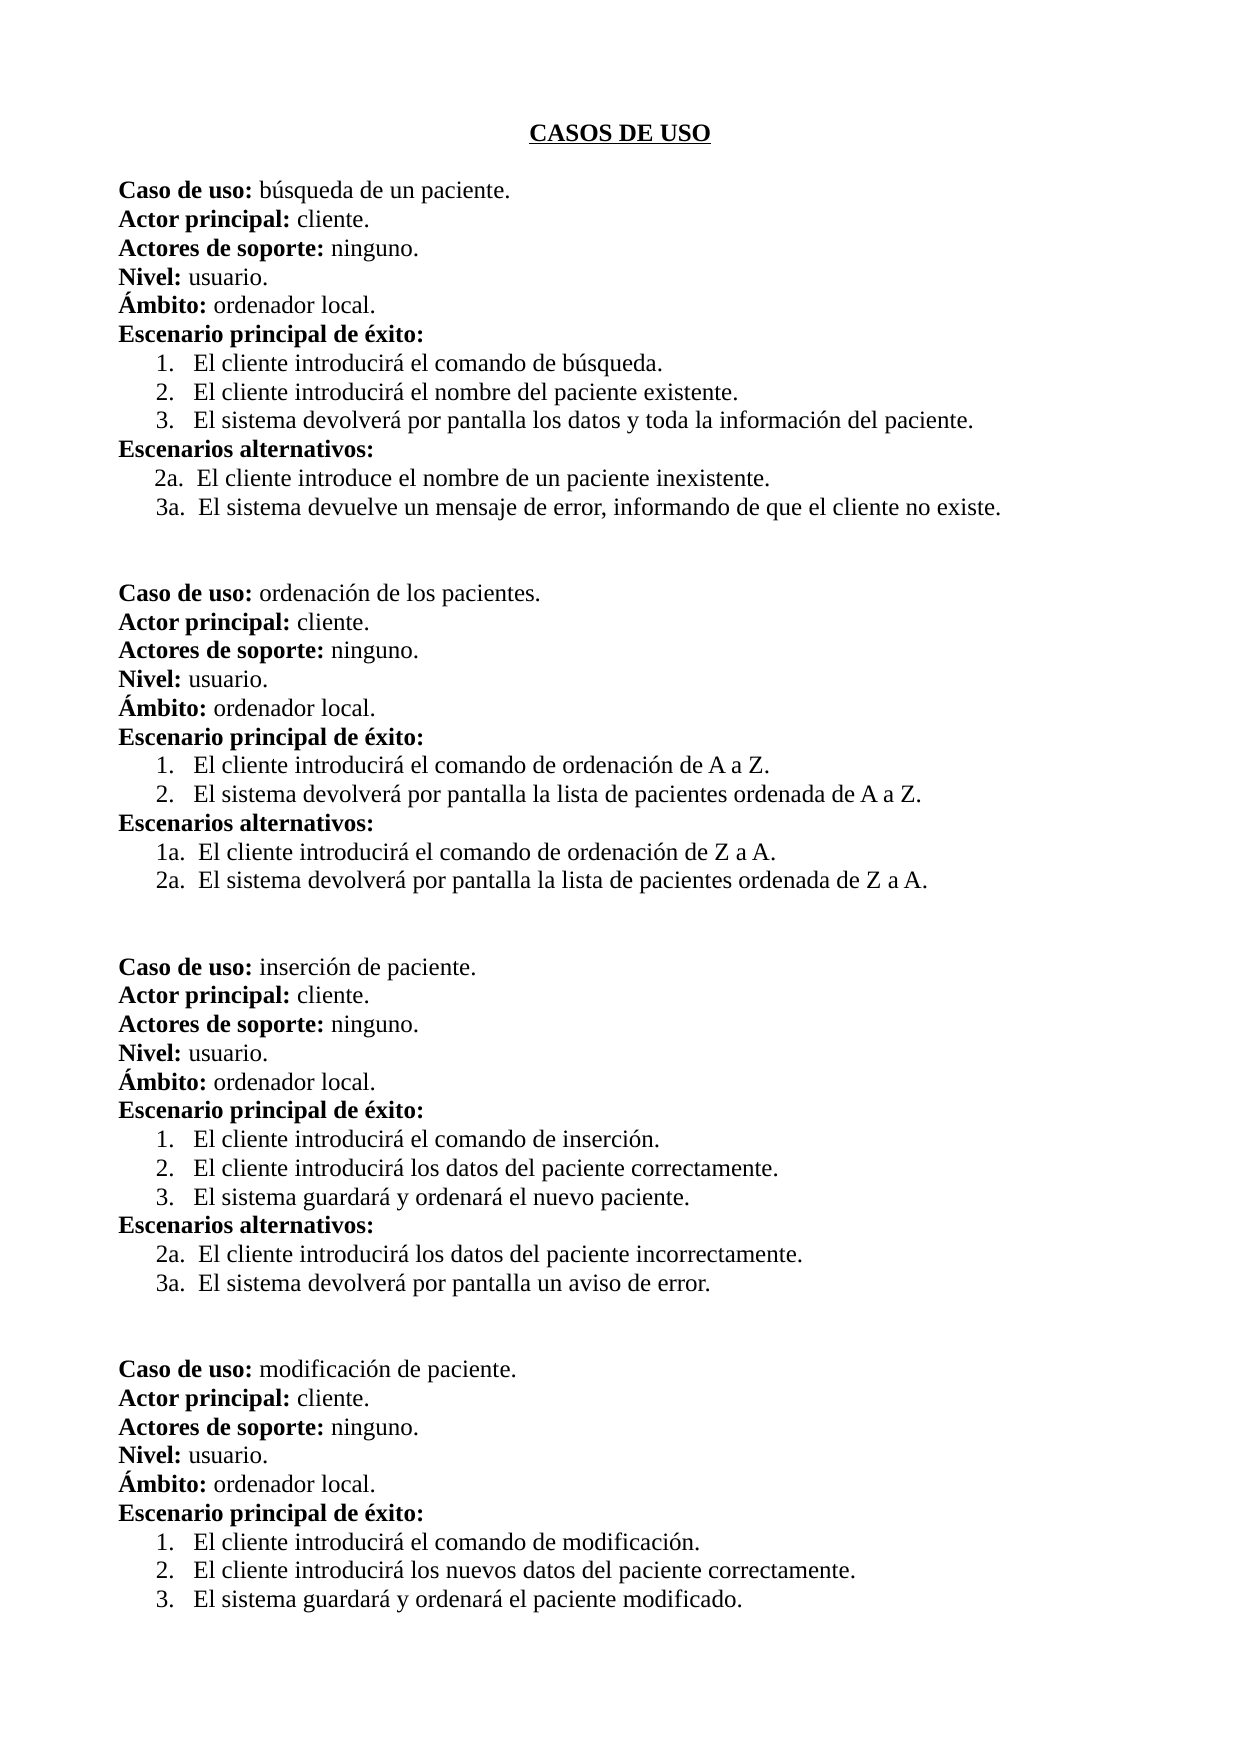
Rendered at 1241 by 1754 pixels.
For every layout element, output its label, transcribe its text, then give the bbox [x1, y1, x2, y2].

text Ámbito: ordenador local. [118, 1469, 1122, 1498]
text 2a. El cliente introduce el nombre de un paciente inexistente. [154, 463, 1122, 492]
text Actor principal: cliente. [118, 607, 1122, 636]
text Nivel: usuario. [118, 262, 1122, 291]
text 3a. El sistema devuelve un mensaje de error, informando de que el cliente no existe. [156, 492, 1122, 521]
text Escenario principal de éxito: [118, 1498, 1122, 1527]
list El cliente introducirá el comando de modificación. [156, 1527, 1122, 1556]
list El sistema devolverá por pantalla los datos y toda la información del paciente. [156, 406, 1122, 434]
list El cliente introducirá el comando de búsqueda. [156, 348, 1122, 377]
list El sistema guardará y ordenará el nuevo paciente. [156, 1182, 1122, 1211]
text Nivel: usuario. [118, 664, 1122, 693]
text Escenarios alternativos: [118, 1211, 1122, 1239]
text 1a. El cliente introducirá el comando de ordenación de Z a A. [156, 837, 1122, 866]
text Caso de uso: búsqueda de un paciente. [118, 176, 1122, 204]
text Actores de soporte: ninguno. [118, 636, 1122, 664]
text Escenarios alternativos: [118, 808, 1122, 837]
list El cliente introducirá el comando de inserción. [156, 1124, 1122, 1153]
text Caso de uso: inserción de paciente. [118, 952, 1122, 981]
text Escenarios alternativos: [118, 434, 1122, 463]
text 2a. El sistema devolverá por pantalla la lista de pacientes ordenada de Z a A. [156, 866, 1122, 894]
text Escenario principal de éxito: [118, 722, 1122, 751]
list El sistema devolverá por pantalla la lista de pacientes ordenada de A a Z. [156, 779, 1122, 808]
text Actores de soporte: ninguno. [118, 1412, 1122, 1441]
text Ámbito: ordenador local. [118, 291, 1122, 319]
list El sistema guardará y ordenará el paciente modificado. [156, 1584, 1122, 1613]
list El cliente introducirá los datos del paciente correctamente. [156, 1153, 1122, 1182]
text Escenario principal de éxito: [118, 319, 1122, 348]
list El cliente introducirá el nombre del paciente existente. [156, 377, 1122, 406]
list El cliente introducirá los nuevos datos del paciente correctamente. [156, 1556, 1122, 1584]
text 3a. El sistema devolverá por pantalla un aviso de error. [156, 1268, 1122, 1297]
list El cliente introducirá el comando de ordenación de A a Z. [156, 751, 1122, 779]
text CASOS DE USO [118, 118, 1122, 147]
text Actor principal: cliente. [118, 981, 1122, 1009]
text Caso de uso: ordenación de los pacientes. [118, 578, 1122, 607]
text Ámbito: ordenador local. [118, 693, 1122, 722]
text Actores de soporte: ninguno. [118, 233, 1122, 262]
text Nivel: usuario. [118, 1038, 1122, 1067]
text Actores de soporte: ninguno. [118, 1009, 1122, 1038]
text Actor principal: cliente. [118, 204, 1122, 233]
text Escenario principal de éxito: [118, 1096, 1122, 1124]
text Caso de uso: modificación de paciente. [118, 1354, 1122, 1383]
text Nivel: usuario. [118, 1441, 1122, 1469]
text Ámbito: ordenador local. [118, 1067, 1122, 1096]
text 2a. El cliente introducirá los datos del paciente incorrectamente. [156, 1239, 1122, 1268]
text Actor principal: cliente. [118, 1383, 1122, 1412]
